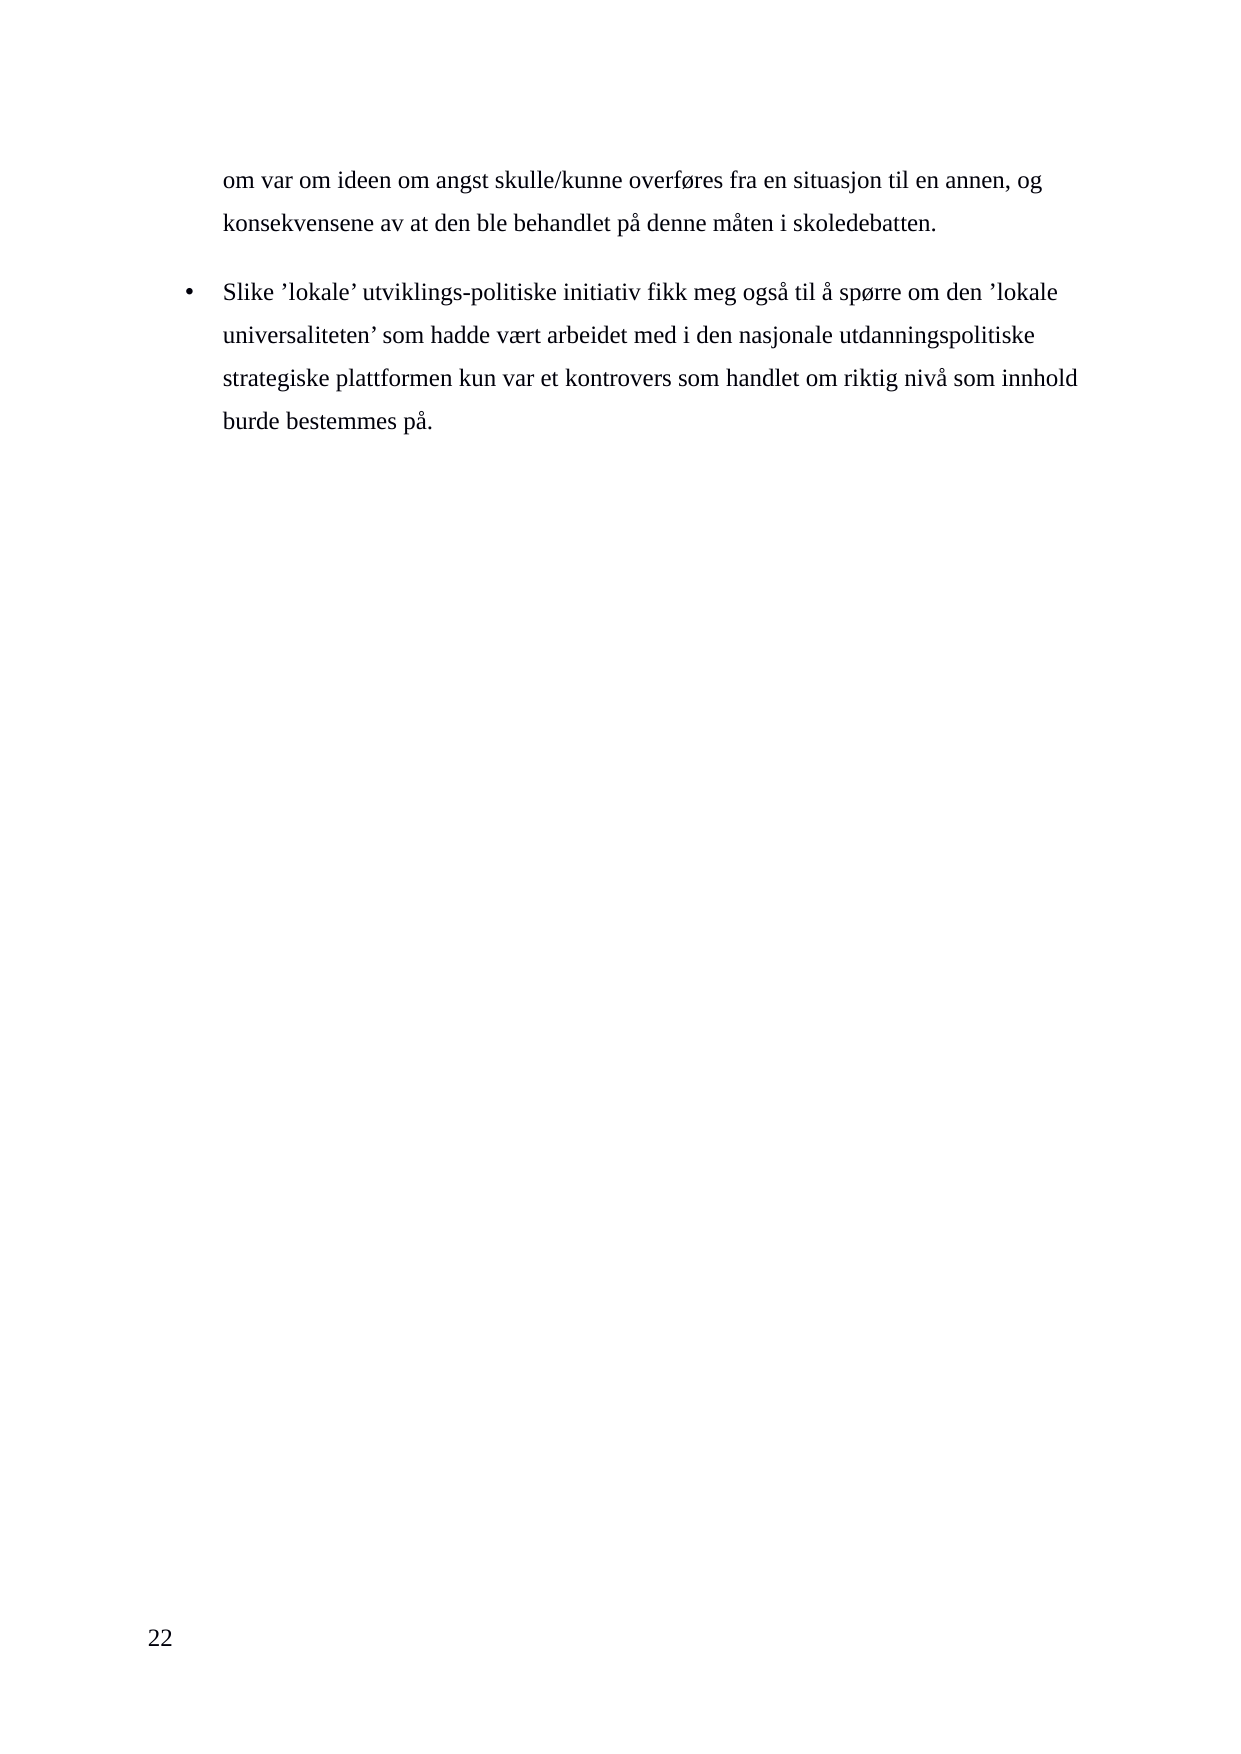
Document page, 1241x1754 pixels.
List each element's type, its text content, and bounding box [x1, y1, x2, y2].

list Slike ’lokale’ utviklings-politiske initiativ fikk meg også til å spørre om den ’lokale universaliteten’ som hadde vært arbeidet med i den nasjonale utdanningspolitiske strategiske plattformen kun var et kontrovers som handlet om riktig nivå som innhold burde bestemmes på. [185, 277, 1092, 435]
list om var om ideen om angst skulle/kunne overføres fra en situasjon til en annen, og konsekvensene av at den ble behandlet på denne måten i skoledebatten. [185, 165, 1092, 237]
